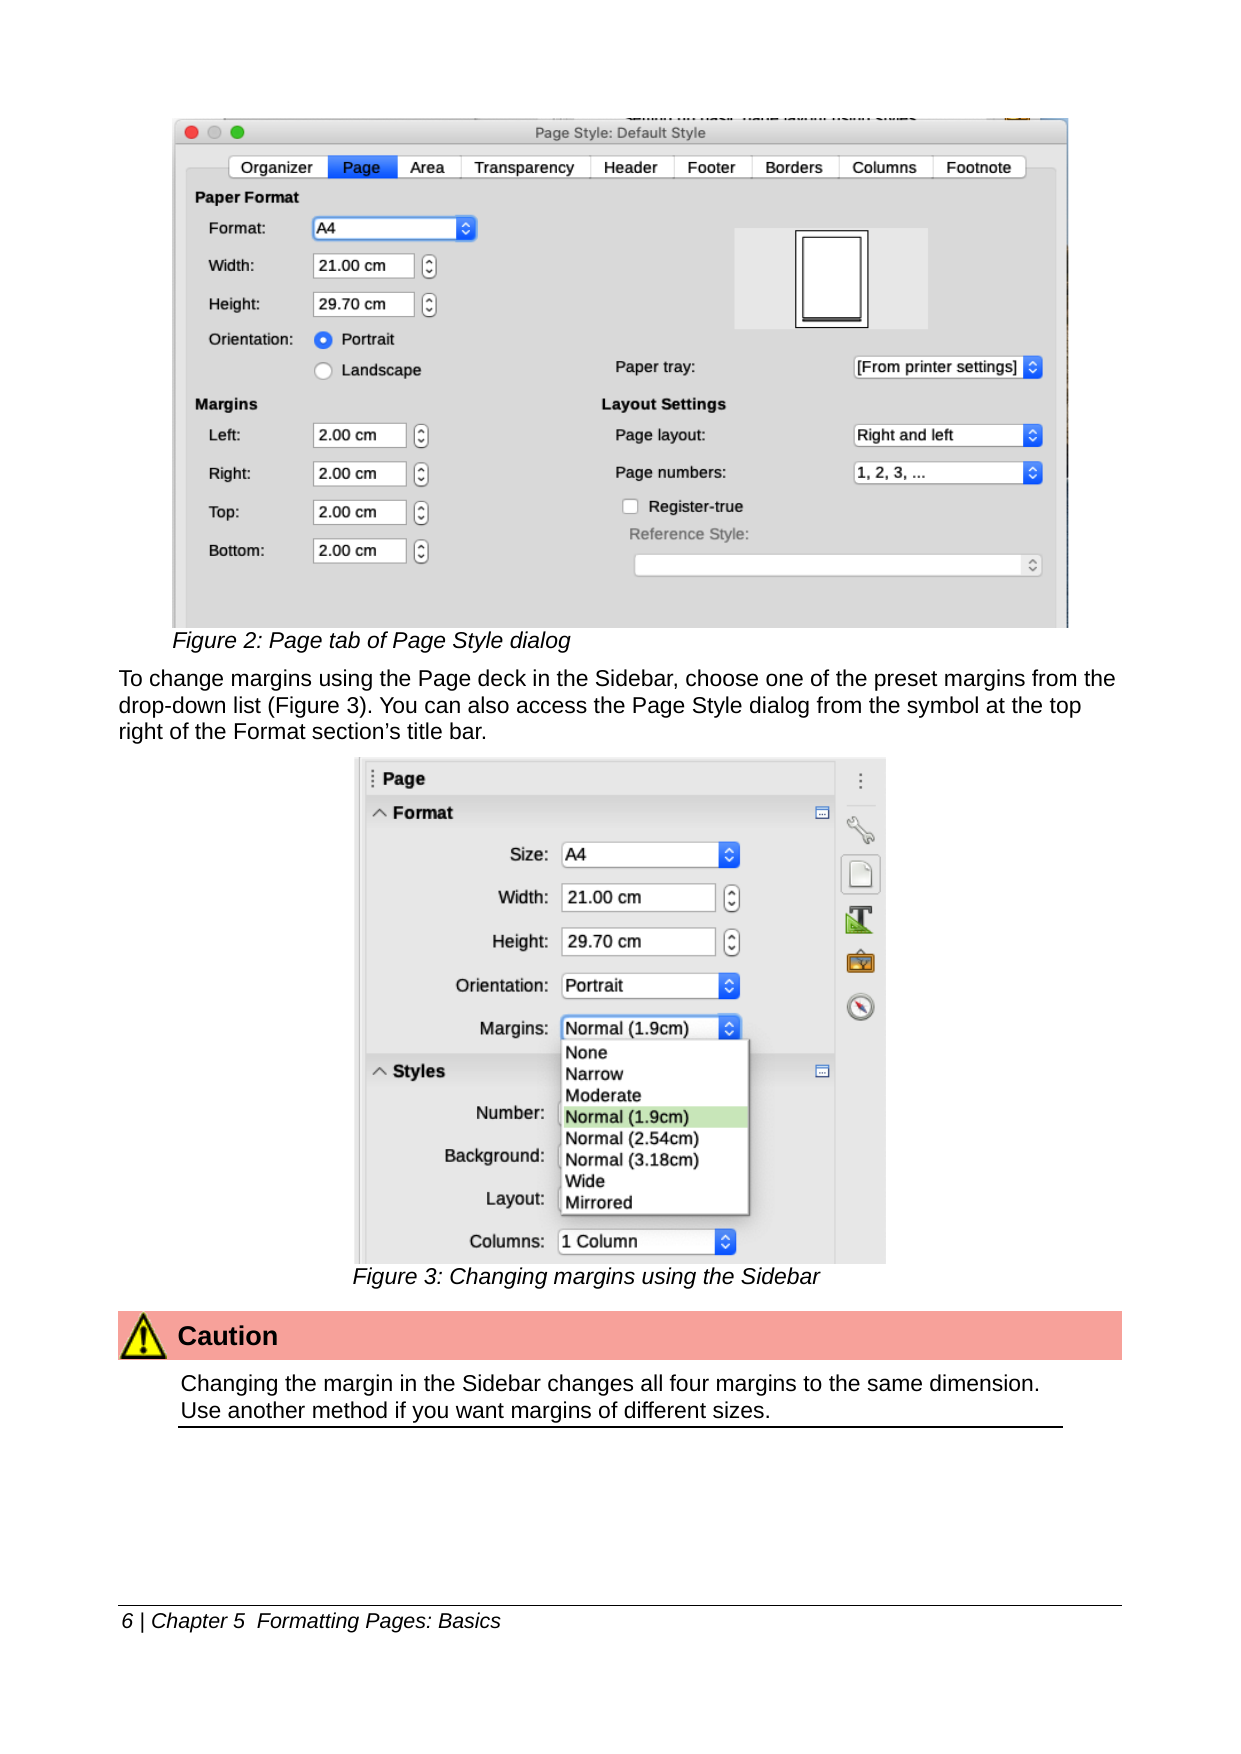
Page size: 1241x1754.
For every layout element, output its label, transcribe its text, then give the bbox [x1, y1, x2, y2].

picture [172, 118, 1069, 628]
text To change margins using the Page deck in the Sidebar, choose one of the preset margins from the drop-down list (Figure 3). You can also access the Page Style dialog from the symbol at the top right of the Format section’s title bar. [118, 665, 1122, 744]
text Figure 2: Page tab of Page Style dialog [172, 628, 1068, 653]
subtitle Caution [118, 1311, 1122, 1360]
picture [354, 757, 886, 1264]
text Changing the margin in the Sidebar changes all four margins to the same dimension. Use another method if you want margins of different sizes. [177, 1367, 1063, 1428]
picture [119, 1311, 167, 1359]
text Figure 3: Changing margins using the Sidebar [352, 757, 888, 1289]
